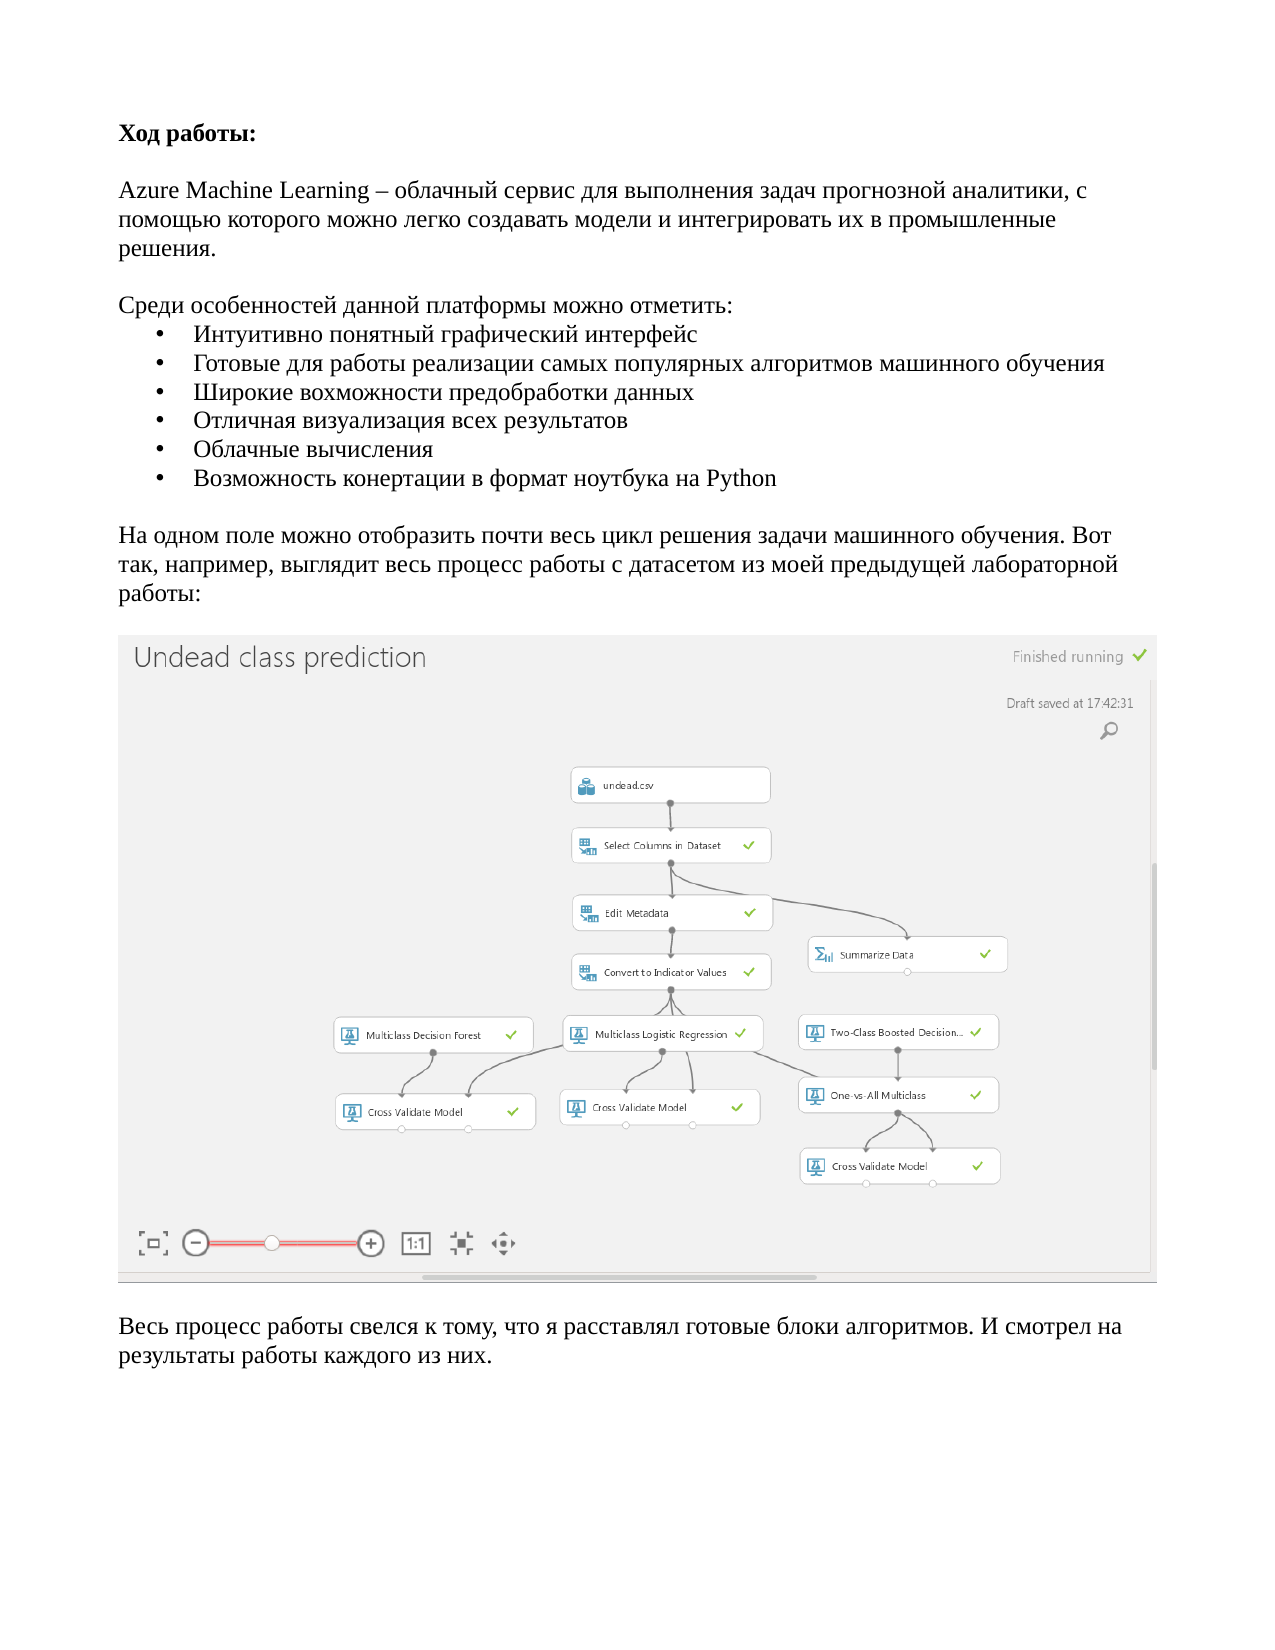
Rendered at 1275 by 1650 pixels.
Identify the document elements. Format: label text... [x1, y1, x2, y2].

list Облачные вычисления [156, 434, 1157, 463]
text Azure Machine Learning – облачный сервис для выполнения задач прогнозной аналитики, с помощью которого можно легко создавать модели и интегрировать их в промышленные решения. [118, 176, 1157, 262]
text Весь процесс работы свелся к тому, что я расставлял готовые блоки алгоритмов. И смотрел на результаты работы каждого из них. [118, 1311, 1157, 1368]
list Готовые для работы реализации самых популярных алгоритмов машинного обучения [156, 348, 1157, 377]
picture [118, 635, 1157, 1283]
list Возможность конертации в формат ноутбука на Python [156, 463, 1157, 492]
text Ход работы: [118, 118, 1157, 147]
list Широкие вохможности предобработки данных [156, 377, 1157, 406]
list Интуитивно понятный графический интерфейс [156, 319, 1157, 348]
text На одном поле можно отобразить почти весь цикл решения задачи машинного обучения. Вот так, например, выглядит весь процесс работы с датасетом из моей предыдущей лабораторной работы: [118, 521, 1157, 607]
list Отличная визуализация всех результатов [156, 406, 1157, 434]
text Среди особенностей данной платформы можно отметить: [118, 291, 1157, 319]
